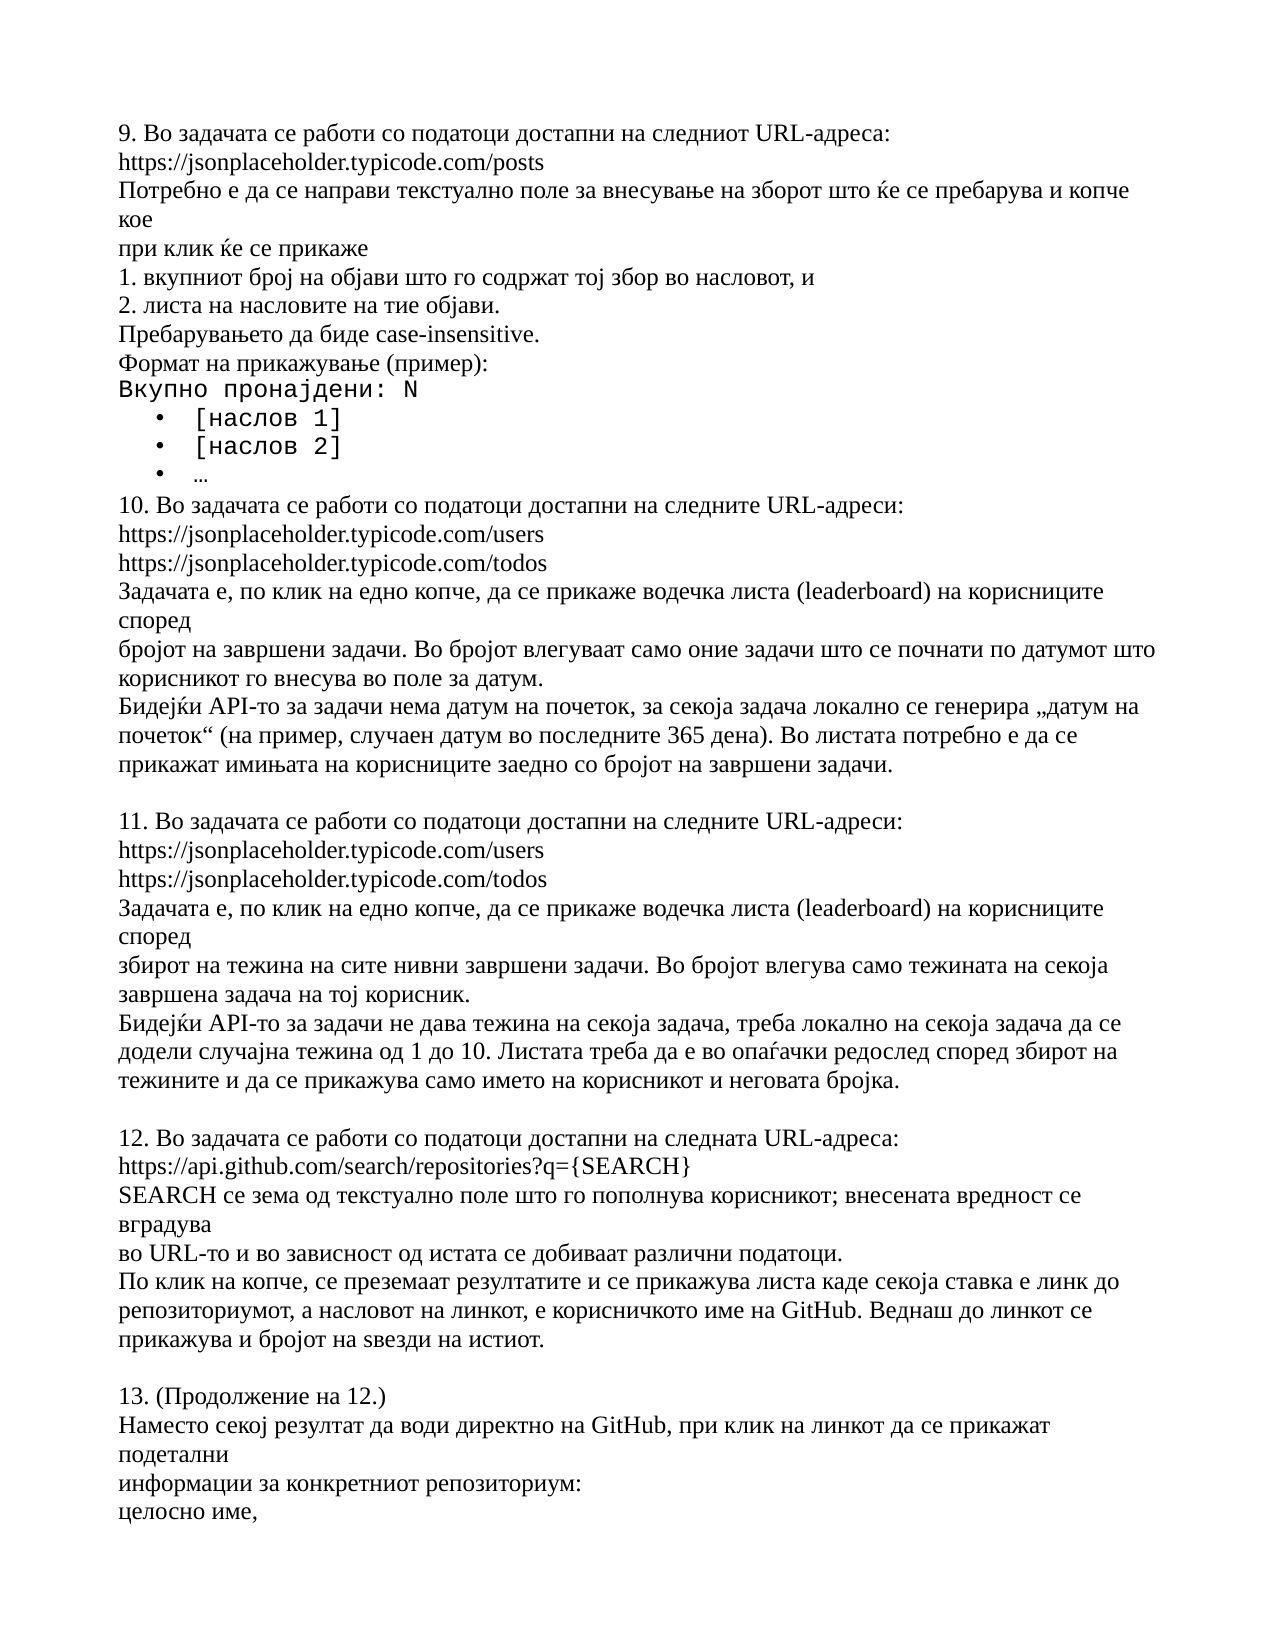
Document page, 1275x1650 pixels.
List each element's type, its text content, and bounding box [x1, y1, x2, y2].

text 1. вкупниот број на објави што го содржат тој збор во насловот, и [118, 262, 1157, 291]
list [наслов 1] [156, 405, 1157, 433]
text SEARCH се зема од текстуално поле што го пополнува корисникот; внесената вредност се вградува [118, 1180, 1157, 1238]
text https://jsonplaceholder.typicode.com/todos [118, 548, 1157, 576]
text додели случајна тежина од 1 до 10. Листата треба да е во опаѓачки редослед според збирот на [118, 1036, 1157, 1065]
text Задачата е, по клик на едно копче, да се прикаже водечка листа (leaderboard) на корисниците според [118, 893, 1157, 950]
text Наместо секој резултат да води директно на GitHub, при клик на линкот да се прикажат подетални [118, 1410, 1157, 1468]
list [наслов 2] [156, 433, 1157, 462]
text тежините и да се прикажува само името на корисникот и неговата бројка. [118, 1065, 1157, 1094]
text прикажува и бројот на ѕвезди на истиот. [118, 1324, 1157, 1353]
text почеток“ (на пример, случаен датум во последните 365 дена). Во листата потребно е да се [118, 720, 1157, 749]
text корисникот го внесува во поле за датум. [118, 663, 1157, 691]
text информации за конкретниот репозиториум: [118, 1468, 1157, 1496]
text целосно име, [118, 1496, 1157, 1525]
text 12. Во задачата се работи со податоци достапни на следната URL-адреса: [118, 1123, 1157, 1151]
text https://api.github.com/search/repositories?q={SEARCH} [118, 1151, 1157, 1180]
text https://jsonplaceholder.typicode.com/users [118, 519, 1157, 548]
text 2. листа на насловите на тие објави. [118, 291, 1157, 319]
text при клик ќе се прикаже [118, 233, 1157, 262]
text 9. Во задачата се работи со податоци достапни на следниот URL-адреса: [118, 118, 1157, 147]
text збирот на тежина на сите нивни завршени задачи. Во бројот влегува само тежината на секоја [118, 950, 1157, 979]
text Формат на прикажување (пример): [118, 348, 1157, 377]
text Вкупно пронајдени: N [118, 377, 1157, 405]
list … [156, 462, 1157, 490]
text во URL-то и во зависност од истата се добиваат различни податоци. [118, 1238, 1157, 1266]
text 13. (Продолжение на 12.) [118, 1381, 1157, 1410]
text 11. Во задачата се работи со податоци достапни на следните URL-адреси: [118, 806, 1157, 835]
text Бидејќи API-то за задачи не дава тежина на секоја задача, треба локално на секоја задача да се [118, 1008, 1157, 1036]
text прикажат имињата на корисниците заедно со бројот на завршени задачи. [118, 749, 1157, 778]
text завршена задача на тој корисник. [118, 979, 1157, 1008]
text https://jsonplaceholder.typicode.com/posts [118, 147, 1157, 176]
text 10. Во задачата се работи со податоци достапни на следните URL-адреси: [118, 490, 1157, 519]
text Бидејќи API-то за задачи нема датум на почеток, за секоја задача локално се генерира „датум на [118, 691, 1157, 720]
text Потребно е да се направи текстуално поле за внесување на зборот што ќе се пребарува и копче кое [118, 176, 1157, 233]
text бројот на завршени задачи. Во бројот влегуваат само оние задачи што се почнати по датумот што [118, 634, 1157, 663]
text https://jsonplaceholder.typicode.com/users [118, 835, 1157, 864]
text Пребарувањето да биде case-insensitive. [118, 319, 1157, 348]
text По клик на копче, се преземаат резултатите и се прикажува листа каде секоја ставка е линк до [118, 1266, 1157, 1295]
text https://jsonplaceholder.typicode.com/todos [118, 864, 1157, 893]
text Задачата е, по клик на едно копче, да се прикаже водечка листа (leaderboard) на корисниците според [118, 576, 1157, 634]
text репозиториумот, а насловот на линкот, е корисничкото име на GitHub. Веднаш до линкот се [118, 1295, 1157, 1324]
